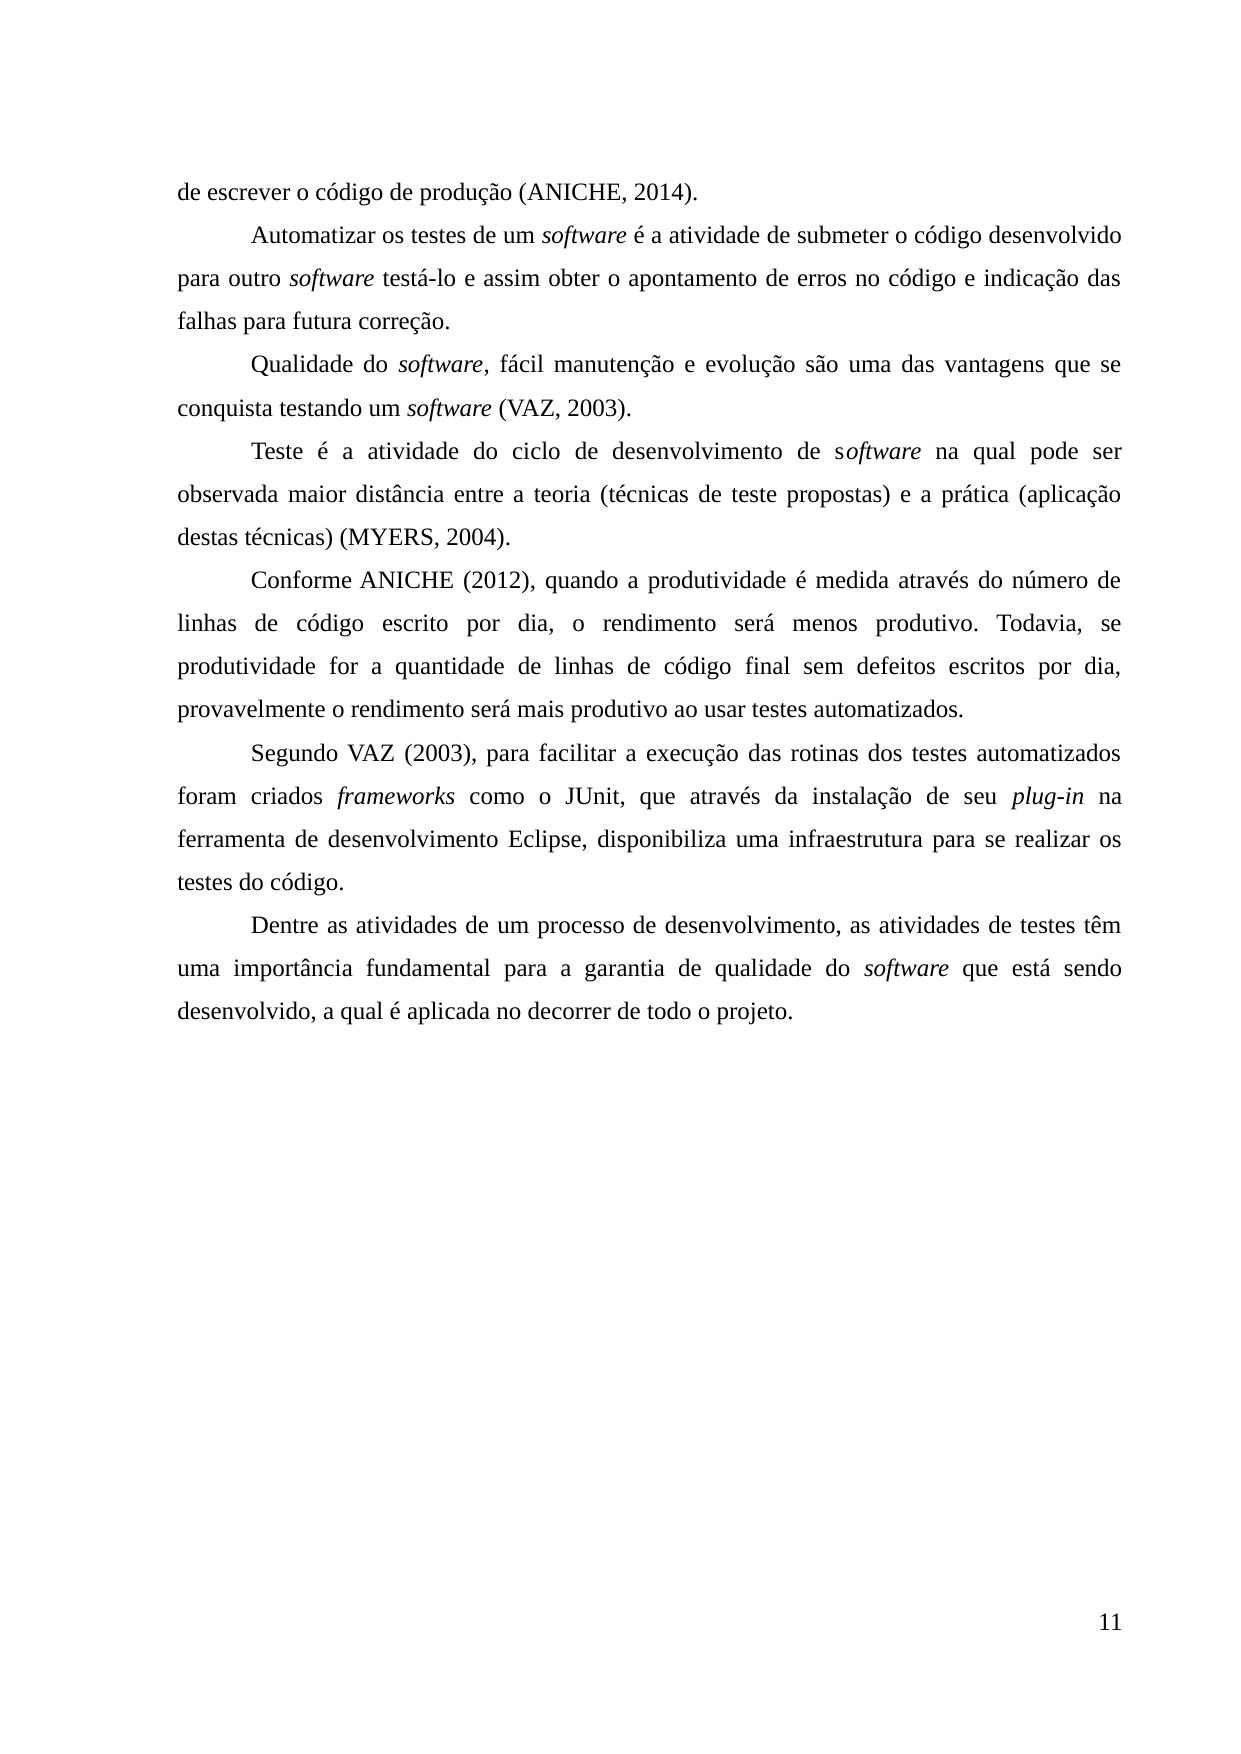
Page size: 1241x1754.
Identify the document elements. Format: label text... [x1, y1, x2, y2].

text de escrever o código de produção (ANICHE, 2014). [177, 177, 1122, 206]
text Qualidade do software, fácil manutenção e evolução são uma das vantagens que se conquista testando um software (VAZ, 2003). [177, 349, 1122, 421]
text Conforme ANICHE (2012), quando a produtividade é medida através do número de linhas de código escrito por dia, o rendimento será menos produtivo. Todavia, se produtividade for a quantidade de linhas de código final sem defeitos escritos por dia, provavelmente o rendimento será mais produtivo ao usar testes automatizados. [177, 565, 1122, 723]
text Automatizar os testes de um software é a atividade de submeter o código desenvolvido para outro software testá-lo e assim obter o apontamento de erros no código e indicação das falhas para futura correção. [177, 220, 1122, 335]
text Segundo VAZ (2003), para facilitar a execução das rotinas dos testes automatizados foram criados frameworks como o JUnit, que através da instalação de seu plug-in na ferramenta de desenvolvimento Eclipse, disponibiliza uma infraestrutura para se realizar os testes do código. [177, 738, 1122, 896]
text Teste é a atividade do ciclo de desenvolvimento de software na qual pode ser observada maior distância entre a teoria (técnicas de teste propostas) e a prática (aplicação destas técnicas) (MYERS, 2004). [177, 436, 1122, 551]
text Dentre as atividades de um processo de desenvolvimento, as atividades de testes têm uma importância fundamental para a garantia de qualidade do software que está sendo desenvolvido, a qual é aplicada no decorrer de todo o projeto. [177, 910, 1122, 1025]
